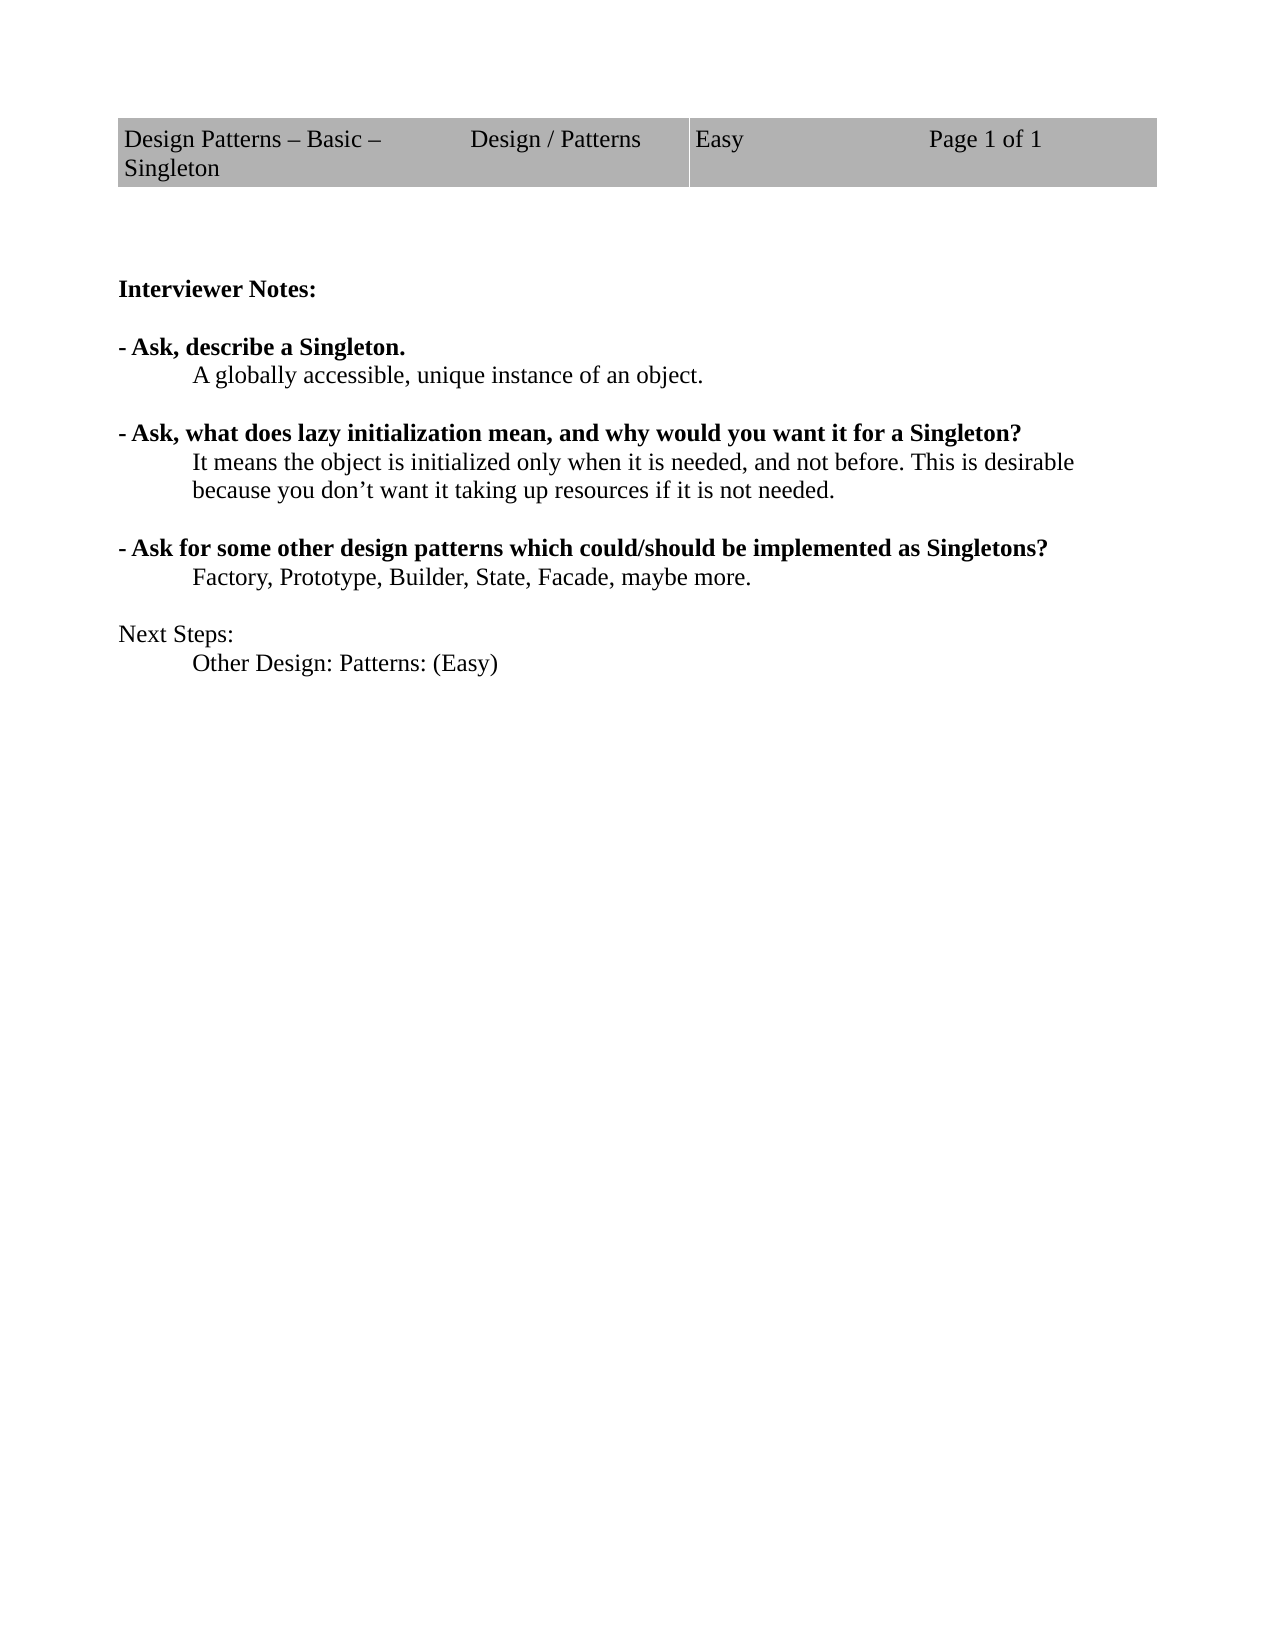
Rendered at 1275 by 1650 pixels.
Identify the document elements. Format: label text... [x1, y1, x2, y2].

text It means the object is initialized only when it is needed, and not before. This is desirable because you don’t want it taking up resources if it is not needed. [192, 447, 1157, 504]
text Next Steps: [118, 619, 1157, 648]
text - Ask, describe a Singleton. [118, 332, 1157, 360]
text Interviewer Notes: [118, 274, 1157, 303]
text A globally accessible, unique instance of an object. [192, 360, 1157, 389]
text - Ask for some other design patterns which could/should be implemented as Singletons? [118, 533, 1157, 562]
text Factory, Prototype, Builder, State, Facade, maybe more. [192, 562, 1157, 590]
text Other Design: Patterns: (Easy) [118, 648, 1157, 677]
text - Ask, what does lazy initialization mean, and why would you want it for a Singleton? [118, 418, 1157, 447]
